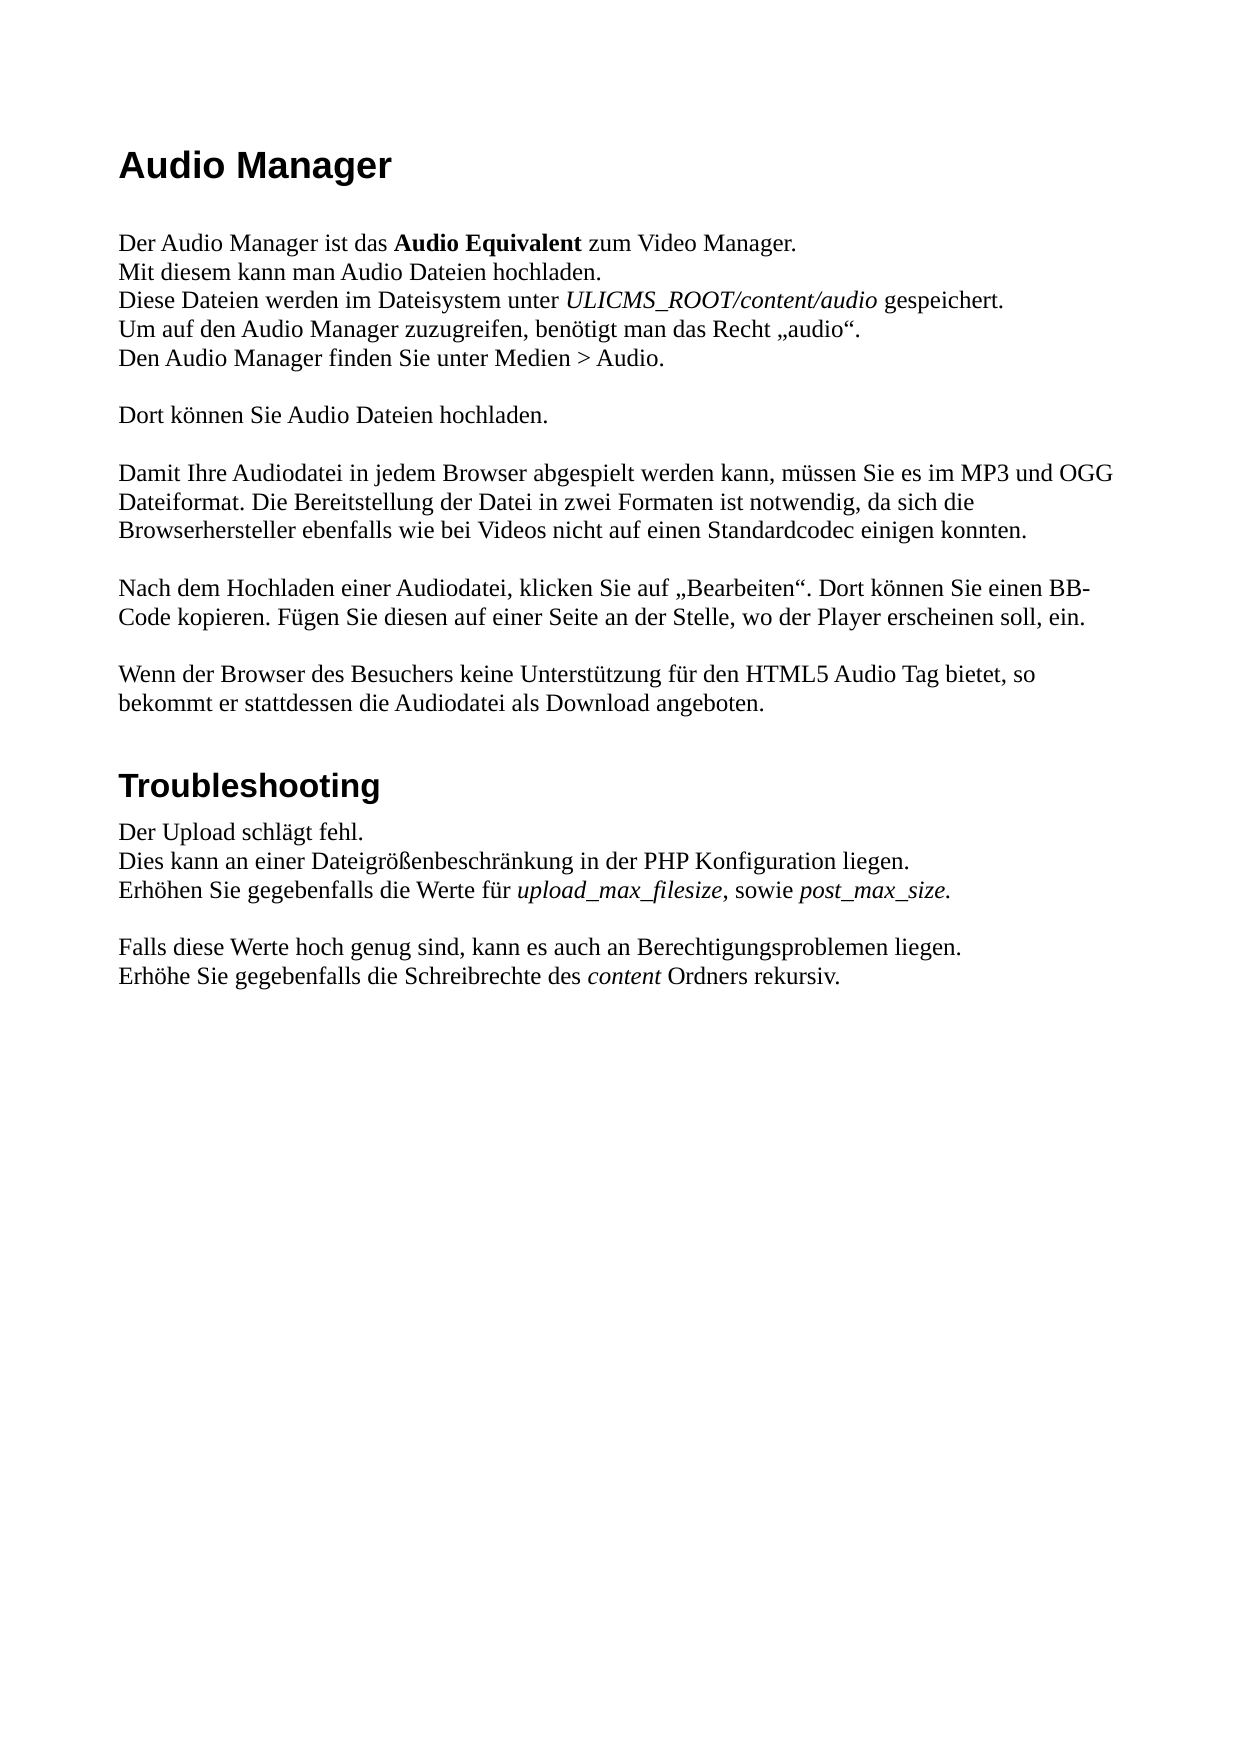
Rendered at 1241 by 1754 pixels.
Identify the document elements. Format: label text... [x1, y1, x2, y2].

text Der Audio Manager ist das Audio Equivalent zum Video Manager. [118, 228, 1122, 257]
text Erhöhe Sie gegebenfalls die Schreibrechte des content Ordners rekursiv. [118, 961, 1122, 990]
text Nach dem Hochladen einer Audiodatei, klicken Sie auf „Bearbeiten“. Dort können Sie einen BB-Code kopieren. Fügen Sie diesen auf einer Seite an der Stelle, wo der Player erscheinen soll, ein. [118, 573, 1122, 631]
text Dies kann an einer Dateigrößenbeschränkung in der PHP Konfiguration liegen. [118, 846, 1122, 875]
text Um auf den Audio Manager zuzugreifen, benötigt man das Recht „audio“. [118, 314, 1122, 343]
text Mit diesem kann man Audio Dateien hochladen. [118, 257, 1122, 286]
text Diese Dateien werden im Dateisystem unter ULICMS_ROOT/content/audio gespeichert. [118, 286, 1122, 314]
text Wenn der Browser des Besuchers keine Unterstützung für den HTML5 Audio Tag bietet, so bekommt er stattdessen die Audiodatei als Download angeboten. [118, 659, 1122, 717]
subtitle Troubleshooting [118, 766, 1122, 805]
text Der Upload schlägt fehl. [118, 817, 1122, 846]
subtitle Audio Manager [118, 143, 1122, 187]
text Erhöhen Sie gegebenfalls die Werte für upload_max_filesize, sowie post_max_size. [118, 875, 1122, 904]
text Falls diese Werte hoch genug sind, kann es auch an Berechtigungsproblemen liegen. [118, 932, 1122, 961]
text Damit Ihre Audiodatei in jedem Browser abgespielt werden kann, müssen Sie es im MP3 und OGG Dateiformat. Die Bereitstellung der Datei in zwei Formaten ist notwendig, da sich die Browserhersteller ebenfalls wie bei Videos nicht auf einen Standardcodec einigen konnten. [118, 429, 1122, 544]
text Den Audio Manager finden Sie unter Medien > Audio. [118, 343, 1122, 372]
text Dort können Sie Audio Dateien hochladen. [118, 401, 1122, 429]
